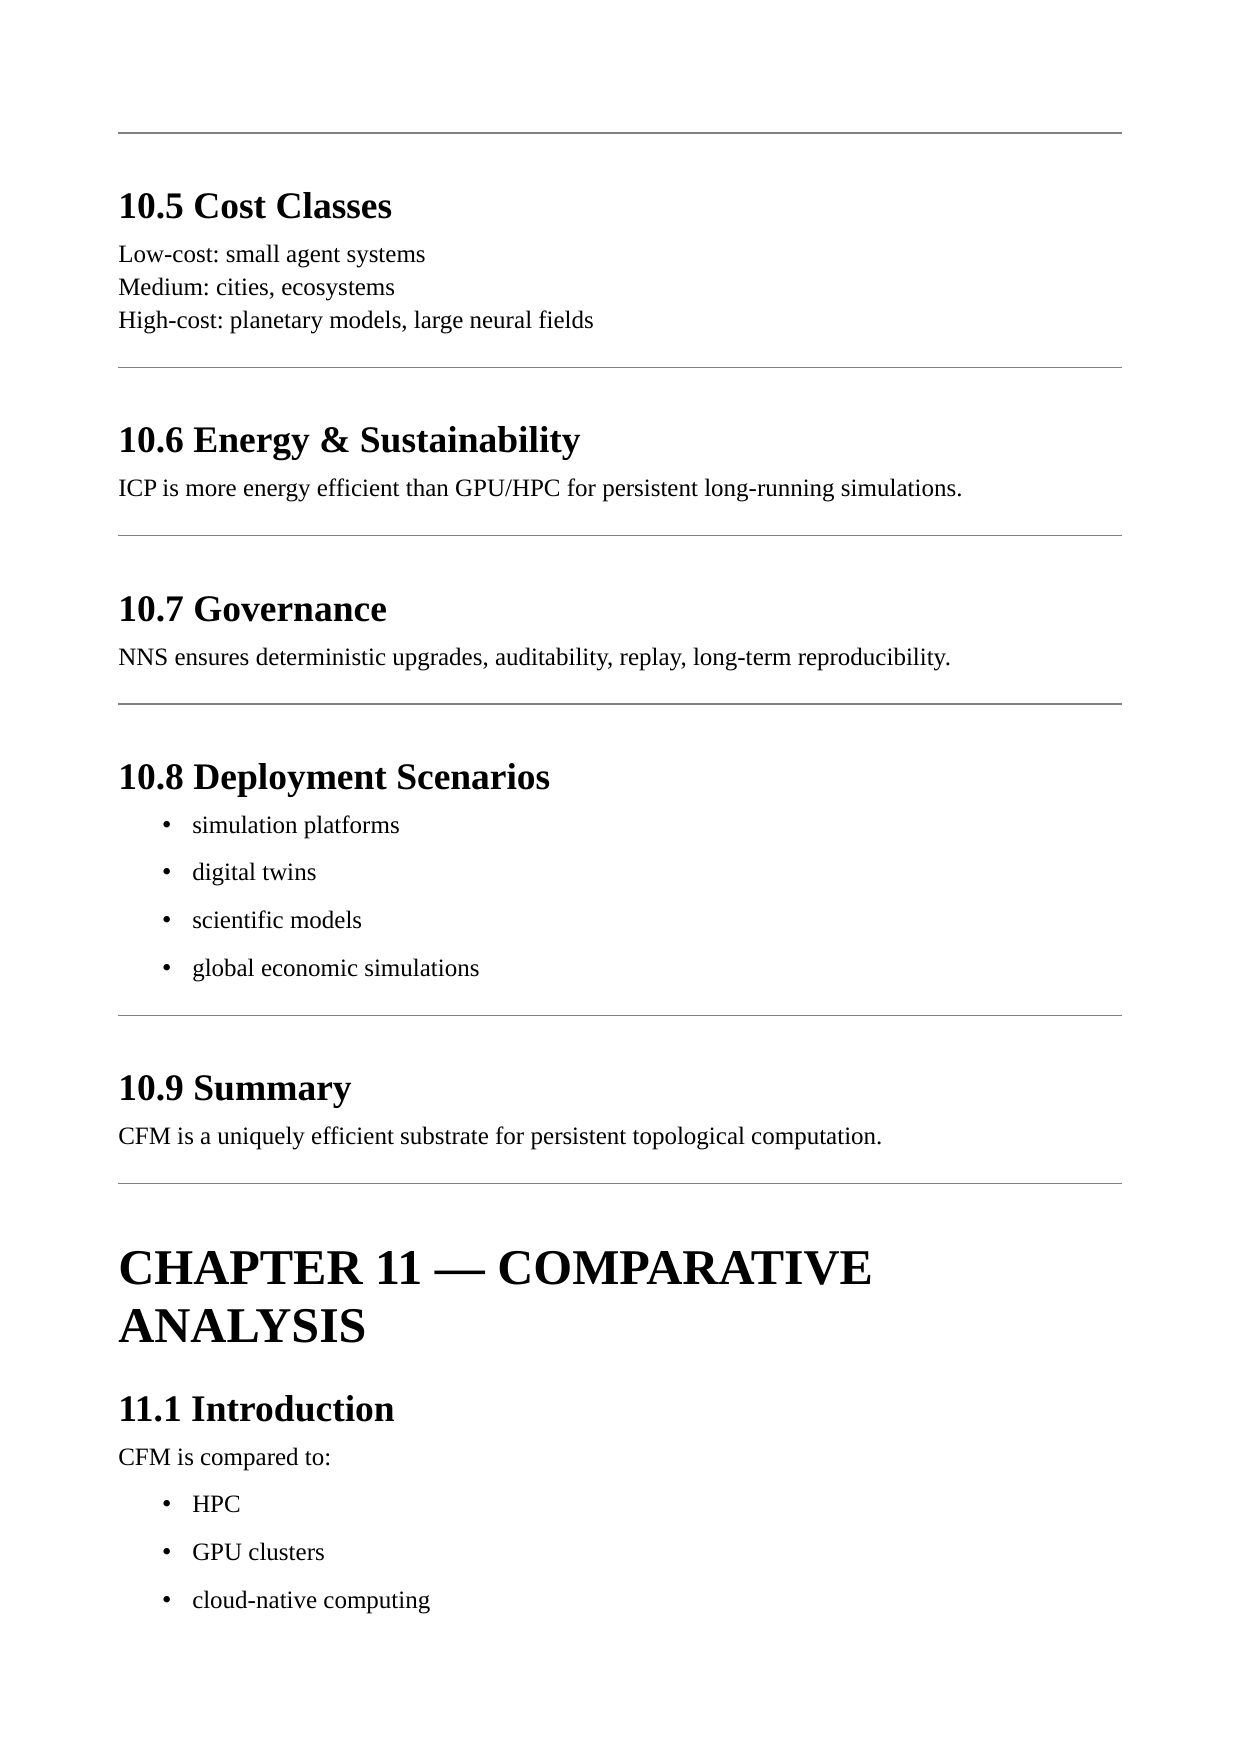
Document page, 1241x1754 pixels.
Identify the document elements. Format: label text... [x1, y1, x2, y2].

subtitle 10.8 Deployment Scenarios [118, 754, 1122, 797]
subtitle 10.5 Cost Classes [118, 183, 1122, 226]
list digital twins [162, 857, 1122, 886]
list global economic simulations [162, 953, 1122, 981]
subtitle 10.6 Energy & Sustainability [118, 418, 1122, 461]
text Low-cost: small agent systems Medium: cities, ecosystems High-cost: planetary models, large neural fields [118, 239, 1122, 334]
text CFM is compared to: [118, 1442, 1122, 1471]
text CFM is a uniquely efficient substrate for persistent topological computation. [118, 1121, 1122, 1150]
list cloud-native computing [162, 1585, 1122, 1613]
list GPU clusters [162, 1537, 1122, 1566]
subtitle 10.9 Summary [118, 1065, 1122, 1108]
subtitle 11.1 Introduction [118, 1386, 1122, 1429]
text NNS ensures deterministic upgrades, auditability, replay, long-term reproducibility. [118, 642, 1122, 670]
list HPC [162, 1489, 1122, 1518]
subtitle 10.7 Governance [118, 586, 1122, 629]
subtitle CHAPTER 11 — COMPARATIVE ANALYSIS [118, 1238, 1122, 1353]
text ICP is more energy efficient than GPU/HPC for persistent long-running simulations. [118, 473, 1122, 502]
list scientific models [162, 905, 1122, 934]
list simulation platforms [162, 810, 1122, 839]
